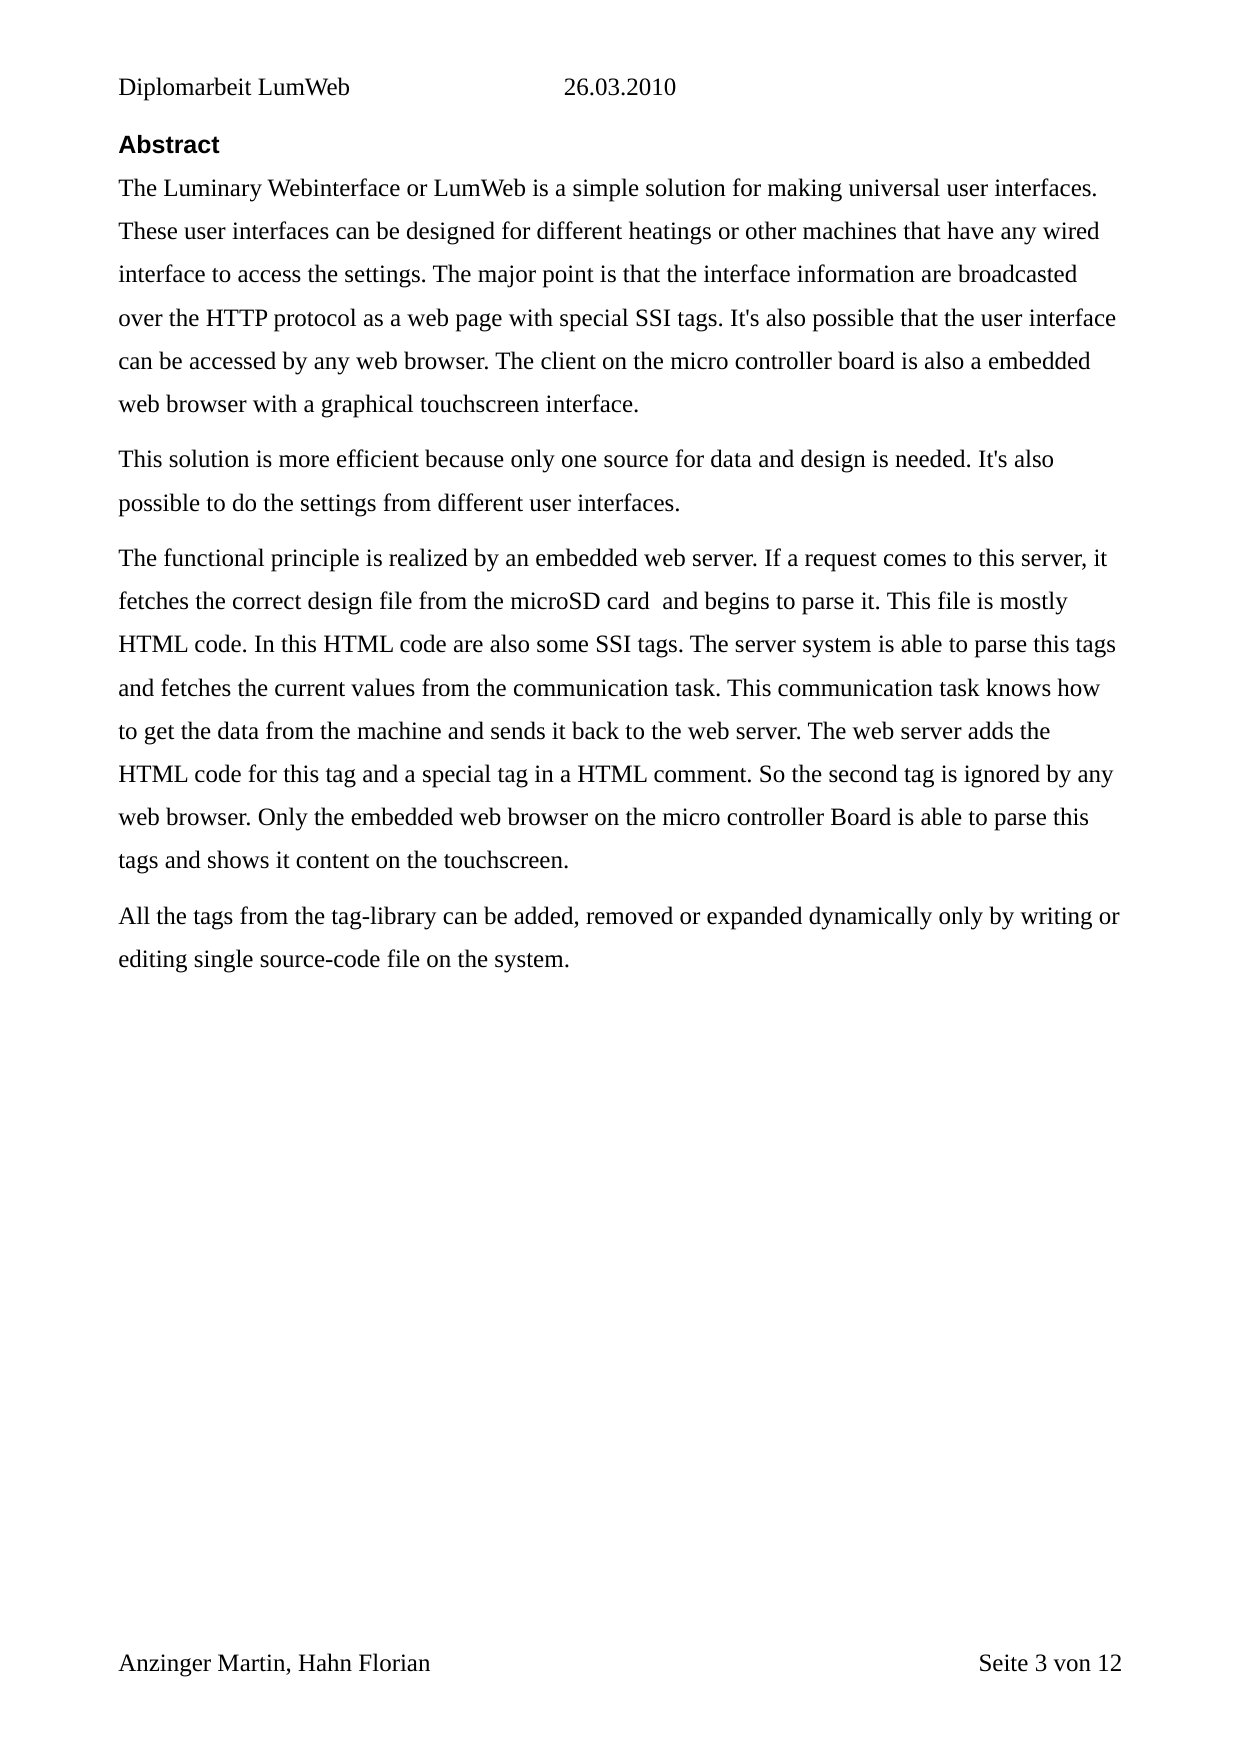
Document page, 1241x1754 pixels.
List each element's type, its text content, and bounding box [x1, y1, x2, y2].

text This solution is more efficient because only one source for data and design is needed. It's also possible to do the settings from different user interfaces. [118, 444, 1122, 516]
text The functional principle is realized by an embedded web server. If a request comes to this server, it fetches the correct design file from the microSD card and begins to parse it. This file is mostly HTML code. In this HTML code are also some SSI tags. The server system is able to parse this tags and fetches the current values from the communication task. This communication task knows how to get the data from the machine and sends it back to the web server. The web server adds the HTML code for this tag and a special tag in a HTML comment. So the second tag is ignored by any web browser. Only the embedded web browser on the micro controller Board is able to parse this tags and shows it content on the touchscreen. [118, 543, 1122, 874]
text All the tags from the tag-library can be added, removed or expanded dynamically only by writing or editing single source-code file on the system. [118, 901, 1122, 973]
text The Luminary Webinterface or LumWeb is a simple solution for making universal user interfaces. These user interfaces can be designed for different heatings or other machines that have any wired interface to access the settings. The major point is that the interface information are broadcasted over the HTTP protocol as a web page with special SSI tags. It's also possible that the user interface can be accessed by any web browser. The client on the micro controller board is also a embedded web browser with a graphical touchscreen interface. [118, 173, 1122, 418]
text Abstract [118, 130, 1122, 159]
